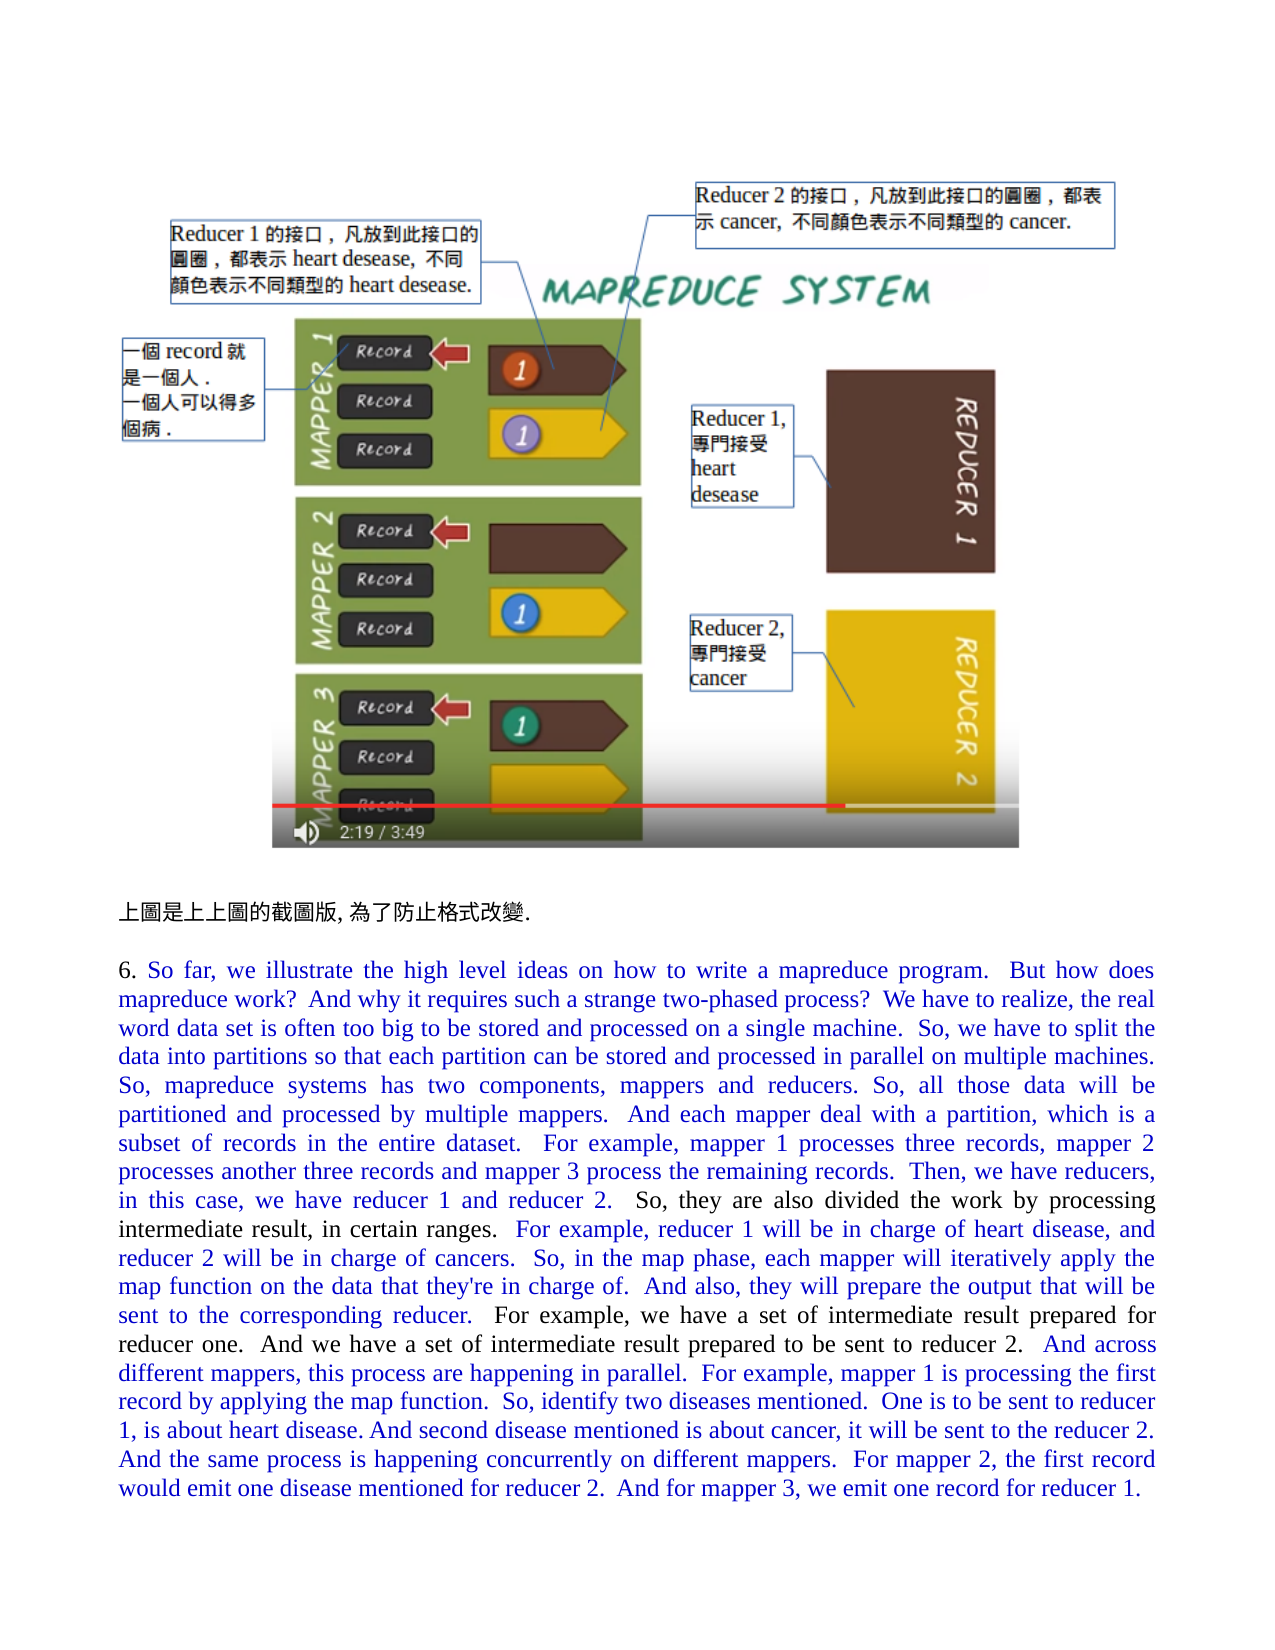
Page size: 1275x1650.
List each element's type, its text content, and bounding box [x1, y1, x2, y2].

picture [118, 146, 1157, 866]
text 上圖是上上圖的截圖版, 為了防止格式改變. [118, 895, 1157, 926]
text 6. So far, we illustrate the high level ideas on how to write a mapreduce program. But how does mapreduce work? And why it requires such a strange two-phased process? We have to realize, the real word data set is often too big to be stored and processed on a single machine. So, we have to split the data into partitions so that each partition can be stored and processed in parallel on multiple machines. So, mapreduce systems has two components, mappers and reducers. So, all those data will be partitioned and processed by multiple mappers. And each mapper deal with a partition, which is a subset of records in the entire dataset. For example, mapper 1 processes three records, mapper 2 processes another three records and mapper 3 process the remaining records. Then, we have reducers, in this case, we have reducer 1 and reducer 2. So, they are also divided the work by processing intermediate result, in certain ranges. For example, reducer 1 will be in charge of heart disease, and reducer 2 will be in charge of cancers. So, in the map phase, each mapper will iteratively apply the map function on the data that they're in charge of. And also, they will prepare the output that will be sent to the corresponding reducer. For example, we have a set of intermediate result prepared for reducer one. And we have a set of intermediate result prepared to be sent to reducer 2. And across different mappers, this process are happening in parallel. For example, mapper 1 is processing the first record by applying the map function. So, identify two diseases mentioned. One is to be sent to reducer 1, is about heart disease. And second disease mentioned is about cancer, it will be sent to the reducer 2. And the same process is happening concurrently on different mappers. For mapper 2, the first record would emit one disease mentioned for reducer 2. And for mapper 3, we emit one record for reducer 1. [118, 955, 1157, 1501]
